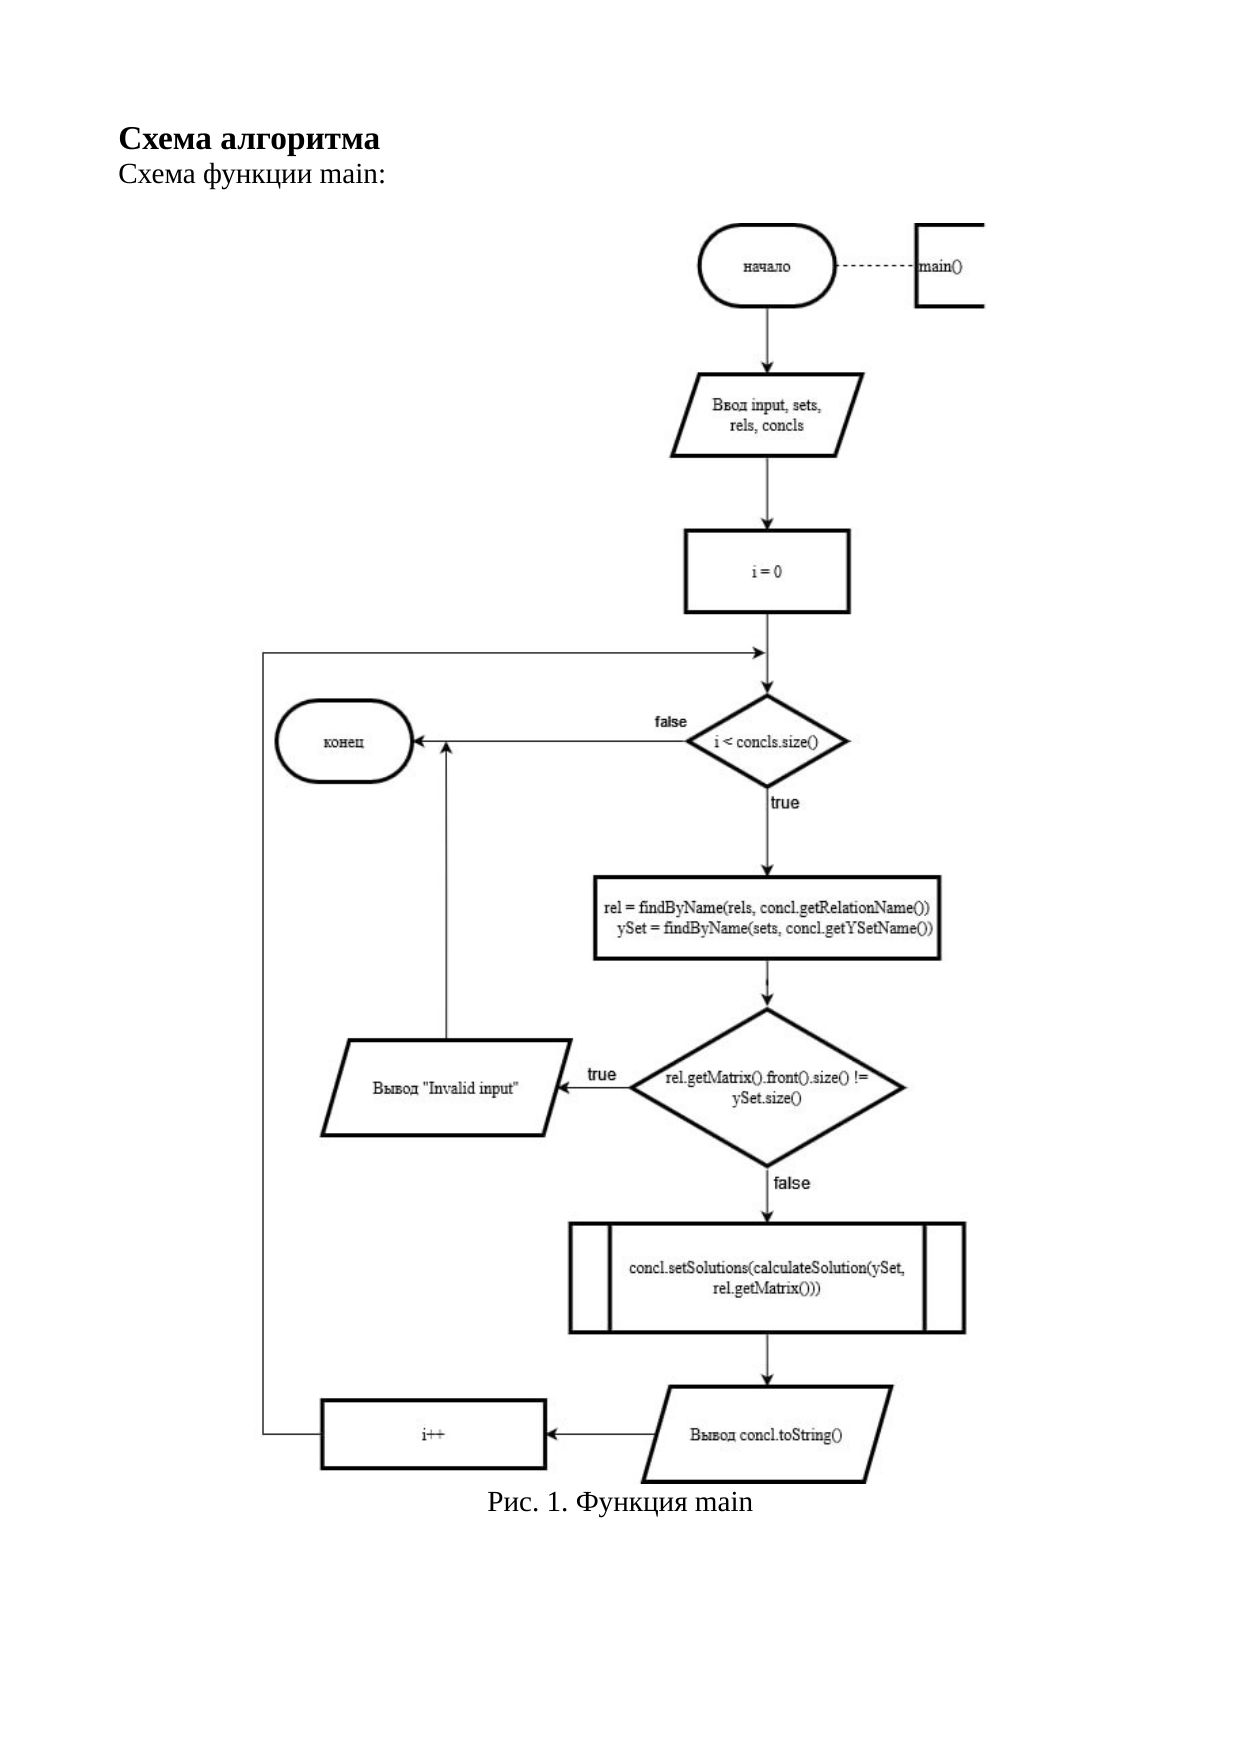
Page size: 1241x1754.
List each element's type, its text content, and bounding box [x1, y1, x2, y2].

text Схема алгоритма Схема функции main: [118, 118, 1122, 190]
text Рис. 1. Функция main [118, 1484, 1122, 1517]
